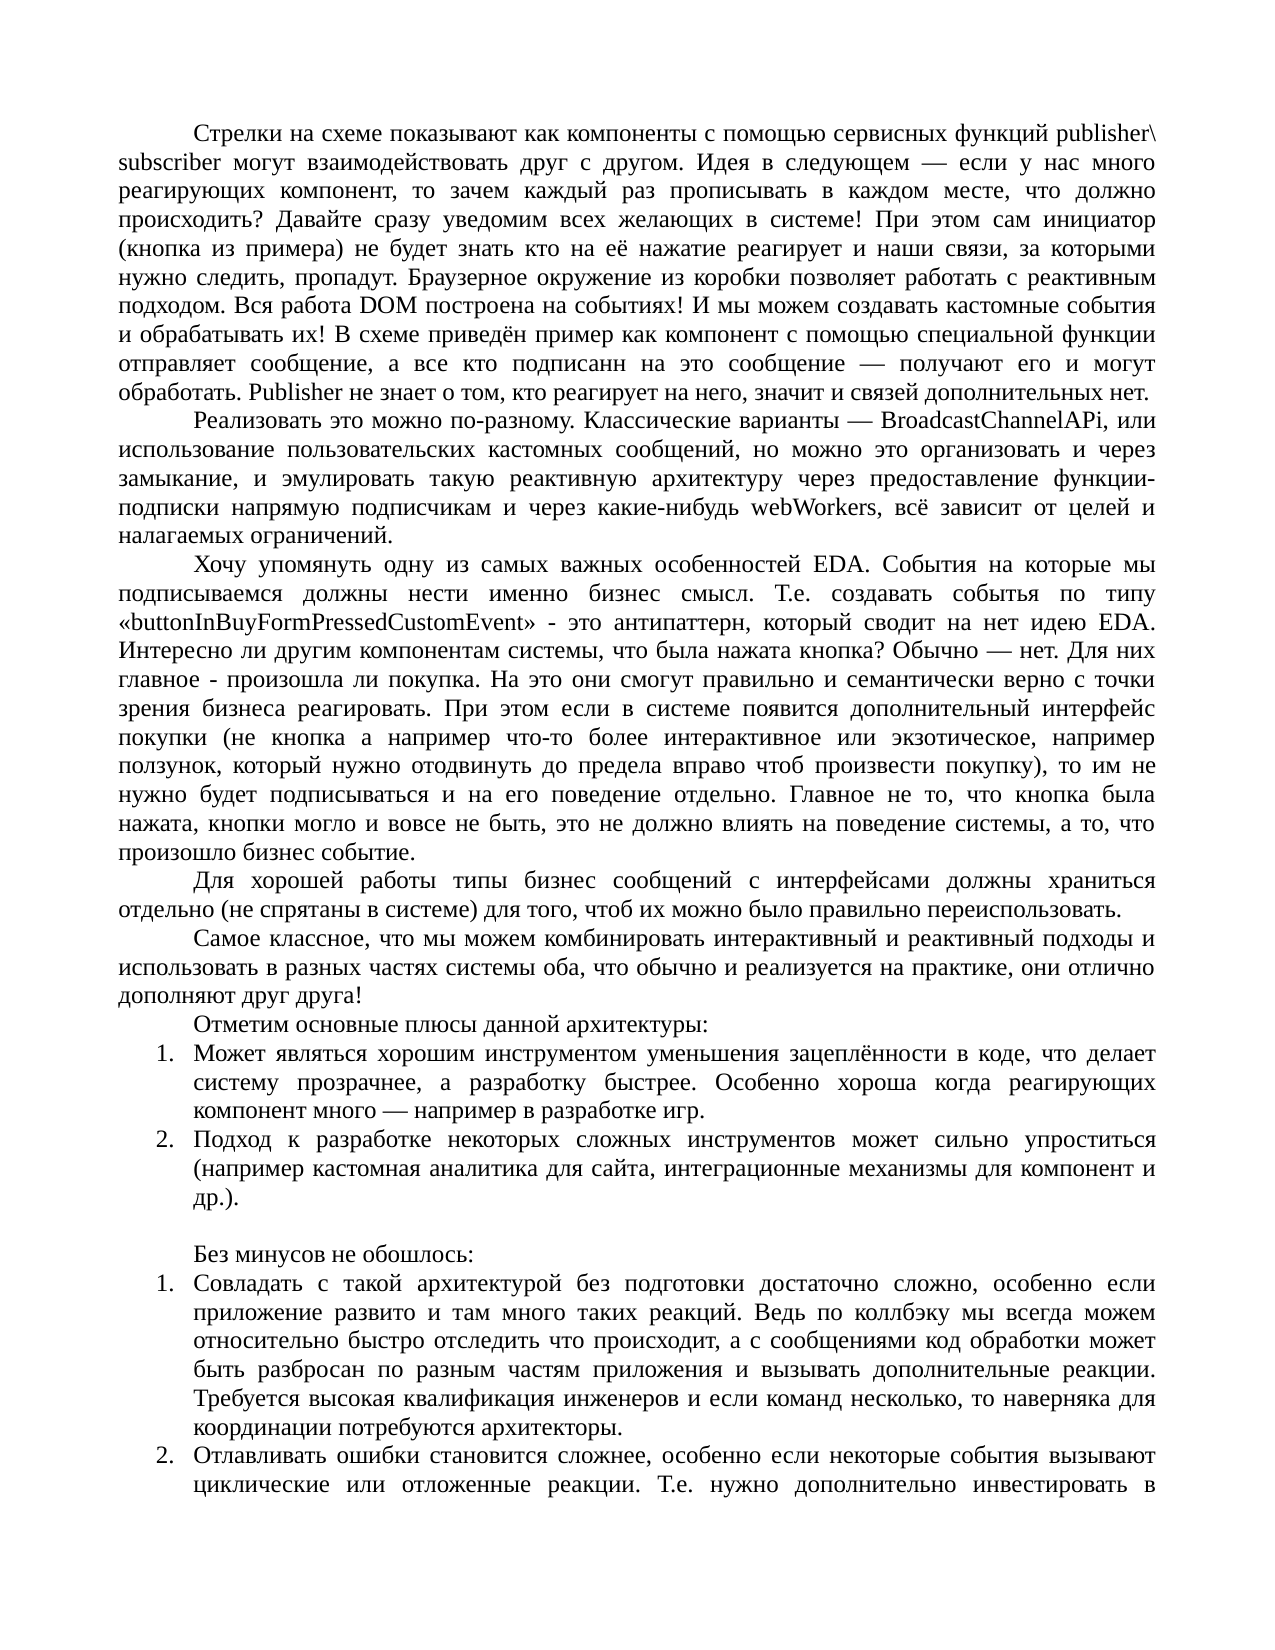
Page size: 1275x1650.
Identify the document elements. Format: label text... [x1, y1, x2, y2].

list Подход к разработке некоторых сложных инструментов может сильно упроститься (например кастомная аналитика для сайта, интеграционные механизмы для компонент и др.). [156, 1124, 1157, 1211]
text Стрелки на схеме показывают как компоненты с помощью сервисных функций publisher\subscriber могут взаимодействовать друг с другом. Идея в следующем — если у нас много реагирующих компонент, то зачем каждый раз прописывать в каждом месте, что должно происходить? Давайте сразу уведомим всех желающих в системе! При этом сам инициатор (кнопка из примера) не будет знать кто на её нажатие реагирует и наши связи, за которыми нужно следить, пропадут. Браузерное окружение из коробки позволяет работать с реактивным подходом. Вся работа DOM построена на событиях! И мы можем создавать кастомные события и обрабатывать их! В схеме приведён пример как компонент с помощью специальной функции отправляет сообщение, а все кто подписанн на это сообщение — получают его и могут обработать. Publisher не знает о том, кто реагирует на него, значит и связей дополнительных нет. [118, 118, 1157, 406]
list Отлавливать ошибки становится сложнее, особенно если некоторые события вызывают циклические или отложенные реакции. Т.е. нужно дополнительно инвестировать в [156, 1441, 1157, 1498]
text Для хорошей работы типы бизнес сообщений с интерфейсами должны храниться отдельно (не спрятаны в системе) для того, чтоб их можно было правильно переиспользовать. [118, 866, 1157, 923]
list Совладать с такой архитектурой без подготовки достаточно сложно, особенно если приложение развито и там много таких реакций. Ведь по коллбэку мы всегда можем относительно быстро отследить что происходит, а с сообщениями код обработки может быть разбросан по разным частям приложения и вызывать дополнительные реакции. Требуется высокая квалификация инженеров и если команд несколько, то наверняка для координации потребуются архитекторы. [156, 1268, 1157, 1441]
text Отметим основные плюсы данной архитектуры: [118, 1009, 1157, 1038]
list Может являться хорошим инструментом уменьшения зацеплённости в коде, что делает систему прозрачнее, а разработку быстрее. Особенно хороша когда реагирующих компонент много — например в разработке игр. [156, 1038, 1157, 1124]
text Хочу упомянуть одну из самых важных особенностей EDA. События на которые мы подписываемся должны нести именно бизнес смысл. Т.е. создавать событья по типу «buttonInBuyFormPressedCustomEvent» - это антипаттерн, который сводит на нет идею EDA. Интересно ли другим компонентам системы, что была нажата кнопка? Обычно — нет. Для них главное - произошла ли покупка. На это они смогут правильно и семантически верно с точки зрения бизнеса реагировать. При этом если в системе появится дополнительный интерфейс покупки (не кнопка а например что-то более интерактивное или экзотическое, например ползунок, который нужно отодвинуть до предела вправо чтоб произвести покупку), то им не нужно будет подписываться и на его поведение отдельно. Главное не то, что кнопка была нажата, кнопки могло и вовсе не быть, это не должно влиять на поведение системы, а то, что произошло бизнес событие. [118, 549, 1157, 866]
text Без минусов не обошлось: [118, 1239, 1157, 1268]
text Реализовать это можно по-разному. Классические варианты — BroadcastChannelAPi, или использование пользовательских кастомных сообщений, но можно это организовать и через замыкание, и эмулировать такую реактивную архитектуру через предоставление функции-подписки напрямую подписчикам и через какие-нибудь webWorkers, всё зависит от целей и налагаемых ограничений. [118, 406, 1157, 549]
text Самое классное, что мы можем комбинировать интерактивный и реактивный подходы и использовать в разных частях системы оба, что обычно и реализуется на практике, они отлично дополняют друг друга! [118, 923, 1157, 1009]
